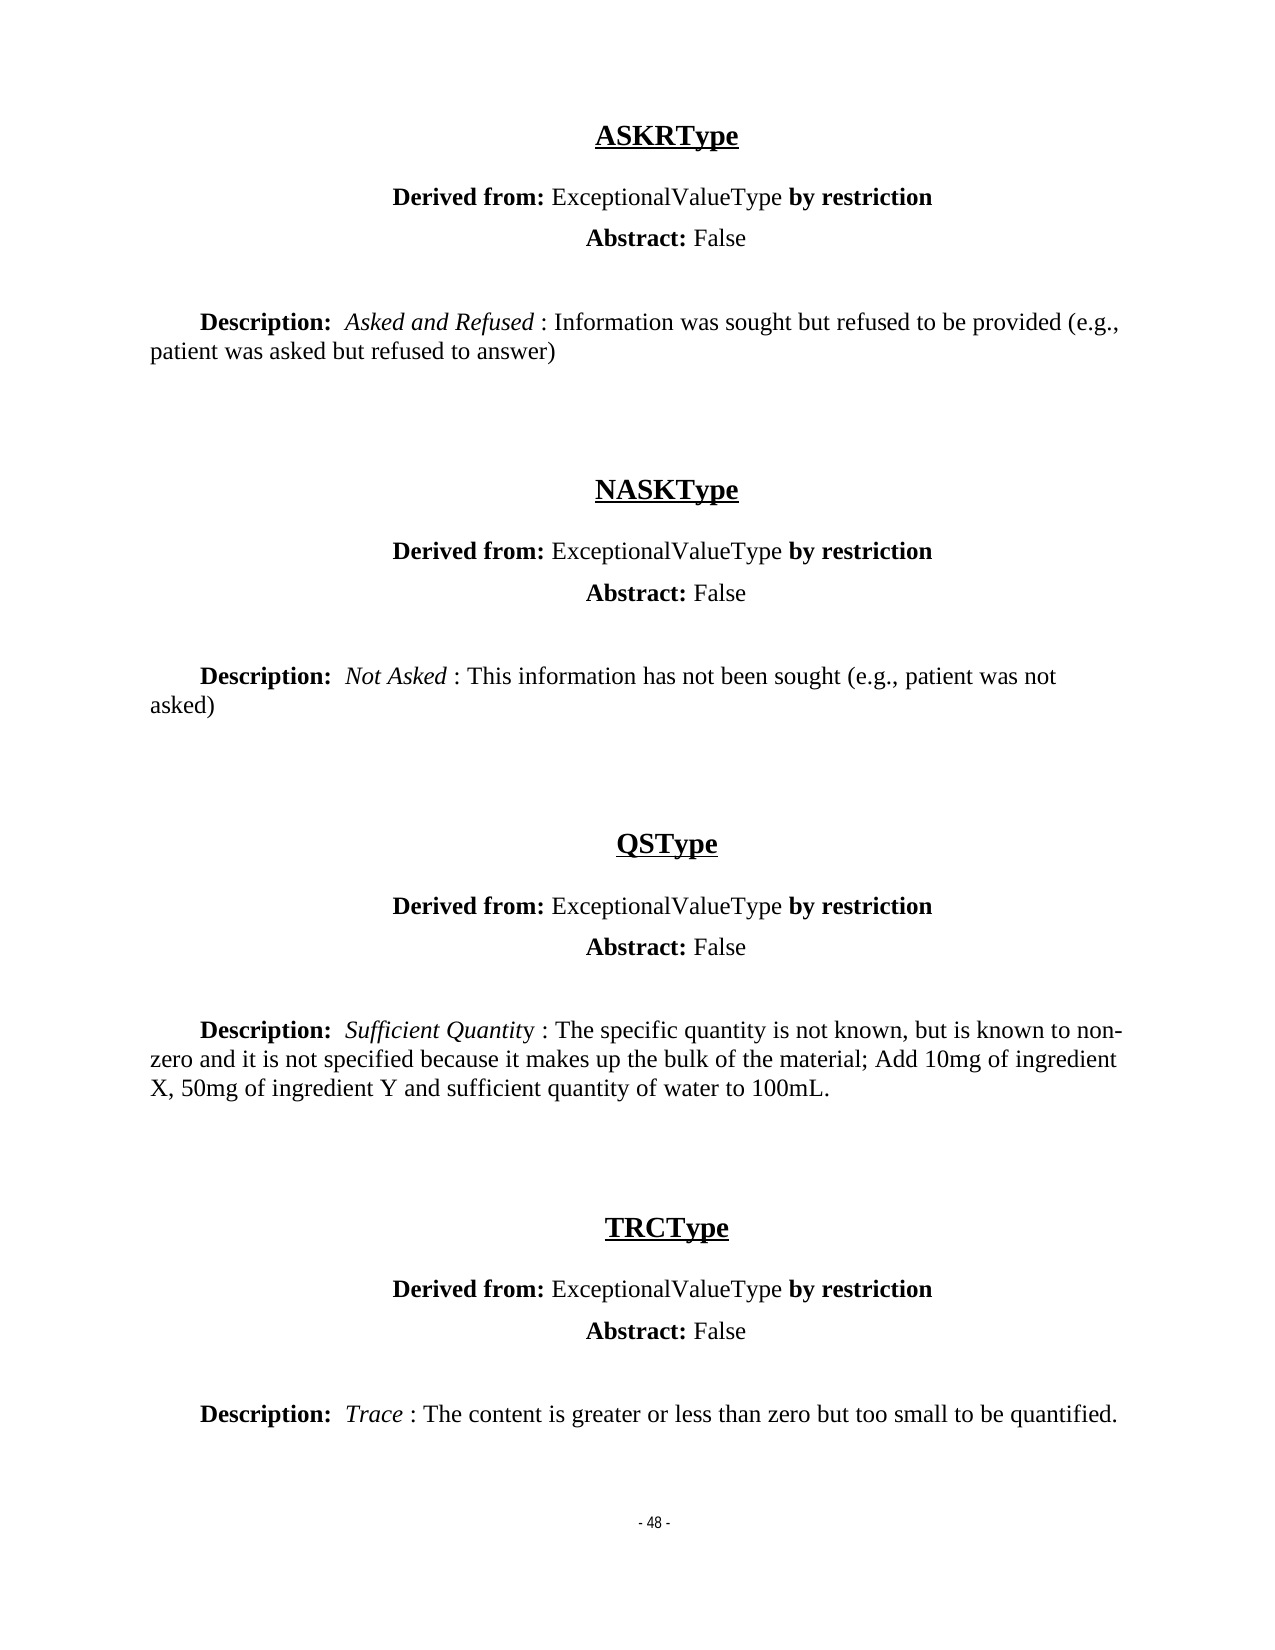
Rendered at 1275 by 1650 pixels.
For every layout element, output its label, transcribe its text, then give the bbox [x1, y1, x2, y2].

text NASKType [150, 472, 1125, 506]
text Abstract: False [150, 1316, 1125, 1344]
text TRCType [150, 1210, 1125, 1244]
text ASKRType [150, 118, 1125, 152]
text Abstract: False [150, 932, 1125, 961]
text Abstract: False [150, 578, 1125, 607]
text Description: Sufficient Quantity : The specific quantity is not known, but is known to non-zero and it is not specified because it makes up the bulk of the material; Add 10mg of ingredient X, 50mg of ingredient Y and sufficient quantity of water to 100mL. [150, 1015, 1125, 1102]
text Derived from: ExceptionalValueType by restriction [150, 182, 1125, 211]
text Description: Not Asked : This information has not been sought (e.g., patient was not asked) [150, 661, 1125, 719]
text Description: Asked and Refused : Information was sought but refused to be provided (e.g., patient was asked but refused to answer) [150, 306, 1125, 364]
text Description: Trace : The content is greater or less than zero but too small to be quantified. [150, 1399, 1125, 1428]
text QSType [150, 827, 1125, 860]
text Derived from: ExceptionalValueType by restriction [150, 891, 1125, 919]
text Derived from: ExceptionalValueType by restriction [150, 1274, 1125, 1303]
text Derived from: ExceptionalValueType by restriction [150, 536, 1125, 565]
text Abstract: False [150, 223, 1125, 252]
